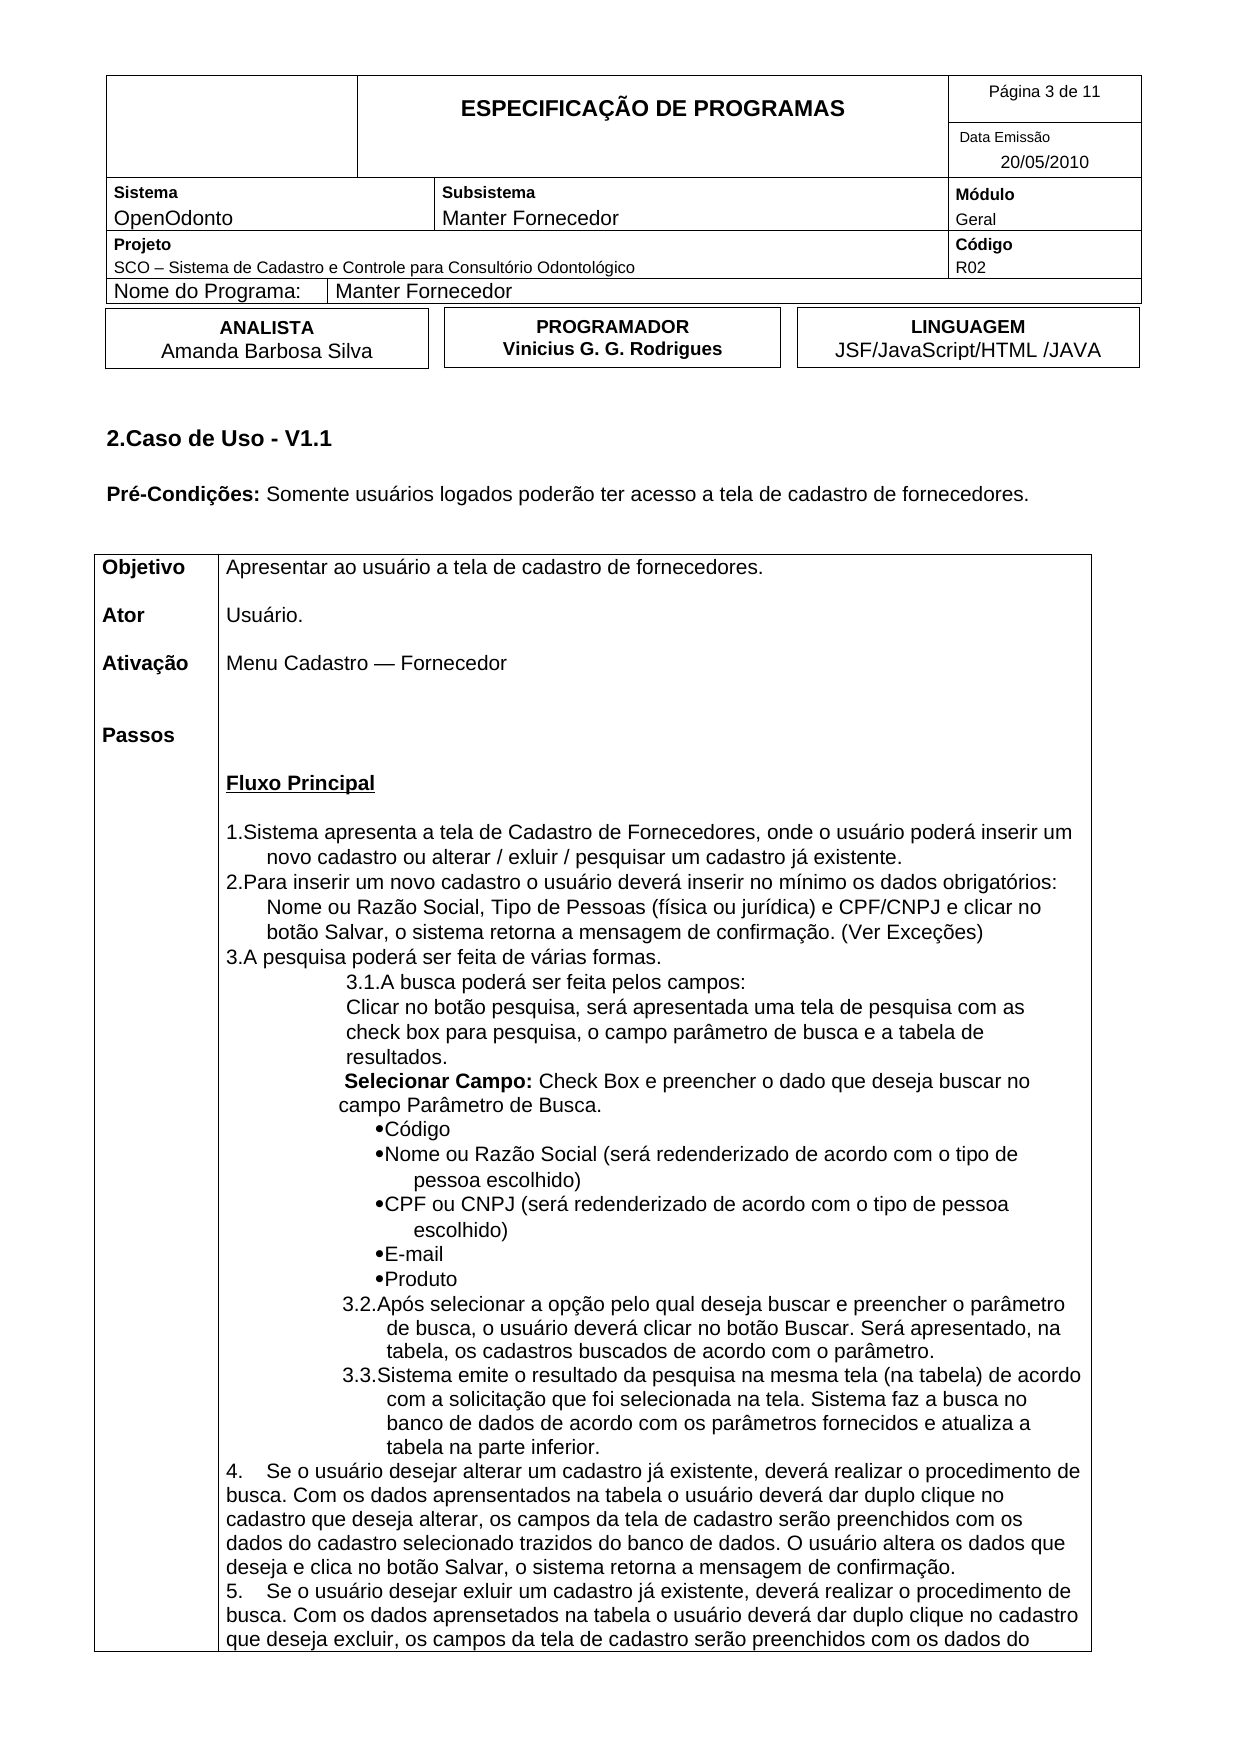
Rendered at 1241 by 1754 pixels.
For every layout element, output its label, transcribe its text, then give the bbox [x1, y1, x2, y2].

text Pré-Condições: Somente usuários logados poderão ter acesso a tela de cadastro de fornecedores. [106, 482, 1151, 506]
table_header Objetivo Ator Ativação Passos [95, 555, 218, 1651]
subtitle Caso de Uso - V1.1 [106, 425, 1151, 452]
table_header Apresentar ao usuário a tela de cadastro de fornecedores. Usuário. Menu Cadastro — Fornecedor Fluxo Principal Sistema apresenta a tela de Cadastro de Fornecedores, onde o usuário poderá inserir um novo cadastro ou alterar / exluir / pesquisar um cadastro já existente. Para inserir um novo cadastro o usuário deverá inserir no mínimo os dados obrigatórios: Nome ou Razão Social, Tipo de Pessoas (física ou jurídica) e CPF/CNPJ e clicar no botão Salvar, o sistema retorna a mensagem de confirmação. (Ver Exceções) A pesquisa poderá ser feita de várias formas. A busca poderá ser feita pelos campos: Clicar no botão pesquisa, será apresentada uma tela de pesquisa com as check box para pesquisa, o campo parâmetro de busca e a tabela de resultados. Selecionar Campo: Check Box e preencher o dado que deseja buscar no campo Parâmetro de Busca. Código Nome ou Razão Social (será redenderizado de acordo com o tipo de pessoa escolhido) CPF ou CNPJ (será redenderizado de acordo com o tipo de pessoa escolhido) E-mail Produto Após selecionar a opção pelo qual deseja buscar e preencher o parâmetro de busca, o usuário deverá clicar no botão Buscar. Será apresentado, na tabela, os cadastros buscados de acordo com o parâmetro. Sistema emite o resultado da pesquisa na mesma tela (na tabela) de acordo com a solicitação que foi selecionada na tela. Sistema faz a busca no banco de dados de acordo com os parâmetros fornecidos e atualiza a tabela na parte inferior. 4. Se o usuário desejar alterar um cadastro já existente, deverá realizar o procedimento de busca. Com os dados aprensentados na tabela o usuário deverá dar duplo clique no cadastro que deseja alterar, os campos da tela de cadastro serão preenchidos com os dados do cadastro selecionado trazidos do banco de dados. O usuário altera os dados que deseja e clica no botão Salvar, o sistema retorna a mensagem de confirmação. 5. Se o usuário desejar exluir um cadastro já existente, deverá realizar o procedimento de busca. Com os dados aprensetados na tabela o usuário deverá dar duplo clique no cadastro que deseja excluir, os campos da tela de cadastro serão preenchidos com os dados do [219, 555, 1091, 1651]
